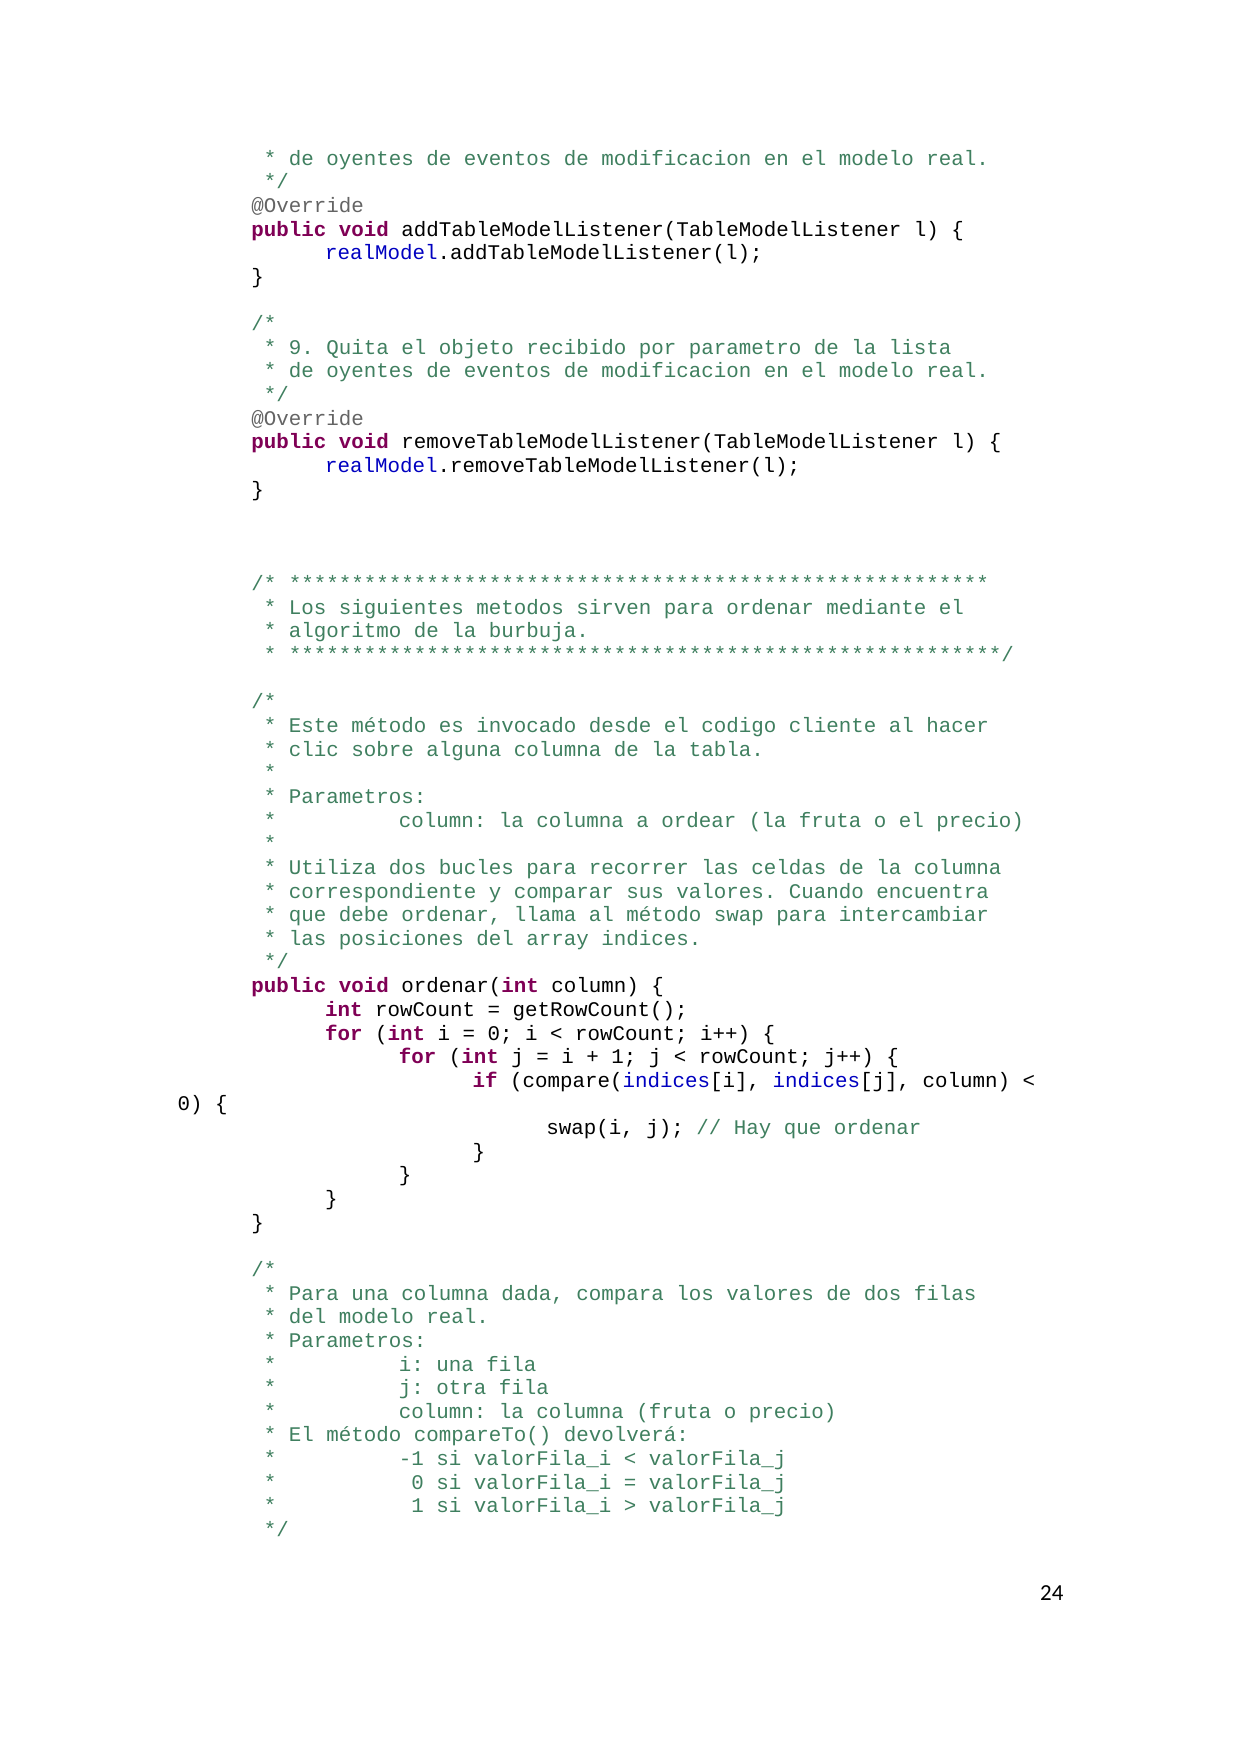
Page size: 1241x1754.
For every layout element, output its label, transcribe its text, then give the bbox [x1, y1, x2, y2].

text /* [177, 691, 1063, 715]
text */ [177, 1519, 1063, 1543]
text */ [177, 384, 1063, 408]
text * de oyentes de eventos de modificacion en el modelo real. [177, 148, 1063, 171]
text } [177, 266, 1063, 289]
text realModel.addTableModelListener(l); [177, 242, 1063, 266]
text if (compare(indices[i], indices[j], column) < 0) { [177, 1070, 1063, 1117]
text * 9. Quita el objeto recibido por parametro de la lista [177, 337, 1063, 360]
text * las posiciones del array indices. [177, 928, 1063, 952]
text */ [177, 952, 1063, 975]
text * del modelo real. [177, 1306, 1063, 1330]
text * *********************************************************/ [177, 644, 1063, 668]
text @Override [177, 195, 1063, 218]
text /* ******************************************************** [177, 573, 1063, 597]
text * algoritmo de la burbuja. [177, 621, 1063, 644]
text * 0 si valorFila_i = valorFila_j [177, 1472, 1063, 1495]
text * clic sobre alguna columna de la tabla. [177, 739, 1063, 762]
text * Los siguientes metodos sirven para ordenar mediante el [177, 597, 1063, 621]
text public void ordenar(int column) { [177, 975, 1063, 999]
text * 1 si valorFila_i > valorFila_j [177, 1495, 1063, 1519]
text * [177, 762, 1063, 786]
text int rowCount = getRowCount(); [177, 999, 1063, 1022]
text for (int j = i + 1; j < rowCount; j++) { [177, 1046, 1063, 1070]
text * [177, 833, 1063, 857]
text } [177, 479, 1063, 502]
text * i: una fila [177, 1353, 1063, 1377]
text } [177, 1141, 1063, 1164]
text swap(i, j); // Hay que ordenar [177, 1117, 1063, 1141]
text /* [177, 313, 1063, 337]
text /* [177, 1259, 1063, 1283]
text * Utiliza dos bucles para recorrer las celdas de la columna [177, 857, 1063, 881]
text * que debe ordenar, llama al método swap para intercambiar [177, 904, 1063, 928]
text * j: otra fila [177, 1377, 1063, 1401]
text * Este método es invocado desde el codigo cliente al hacer [177, 715, 1063, 739]
text * correspondiente y comparar sus valores. Cuando encuentra [177, 881, 1063, 904]
text @Override [177, 408, 1063, 431]
text * de oyentes de eventos de modificacion en el modelo real. [177, 360, 1063, 384]
text public void addTableModelListener(TableModelListener l) { [177, 218, 1063, 242]
text * -1 si valorFila_i < valorFila_j [177, 1448, 1063, 1472]
text * El método compareTo() devolverá: [177, 1424, 1063, 1448]
text */ [177, 171, 1063, 195]
text * Para una columna dada, compara los valores de dos filas [177, 1283, 1063, 1306]
text * column: la columna (fruta o precio) [177, 1401, 1063, 1424]
text * Parametros: [177, 1330, 1063, 1353]
text realModel.removeTableModelListener(l); [177, 455, 1063, 479]
text } [177, 1212, 1063, 1235]
text } [177, 1164, 1063, 1188]
text * Parametros: [177, 786, 1063, 810]
text public void removeTableModelListener(TableModelListener l) { [177, 431, 1063, 455]
text } [177, 1188, 1063, 1212]
text for (int i = 0; i < rowCount; i++) { [177, 1022, 1063, 1046]
text * column: la columna a ordear (la fruta o el precio) [177, 810, 1063, 833]
